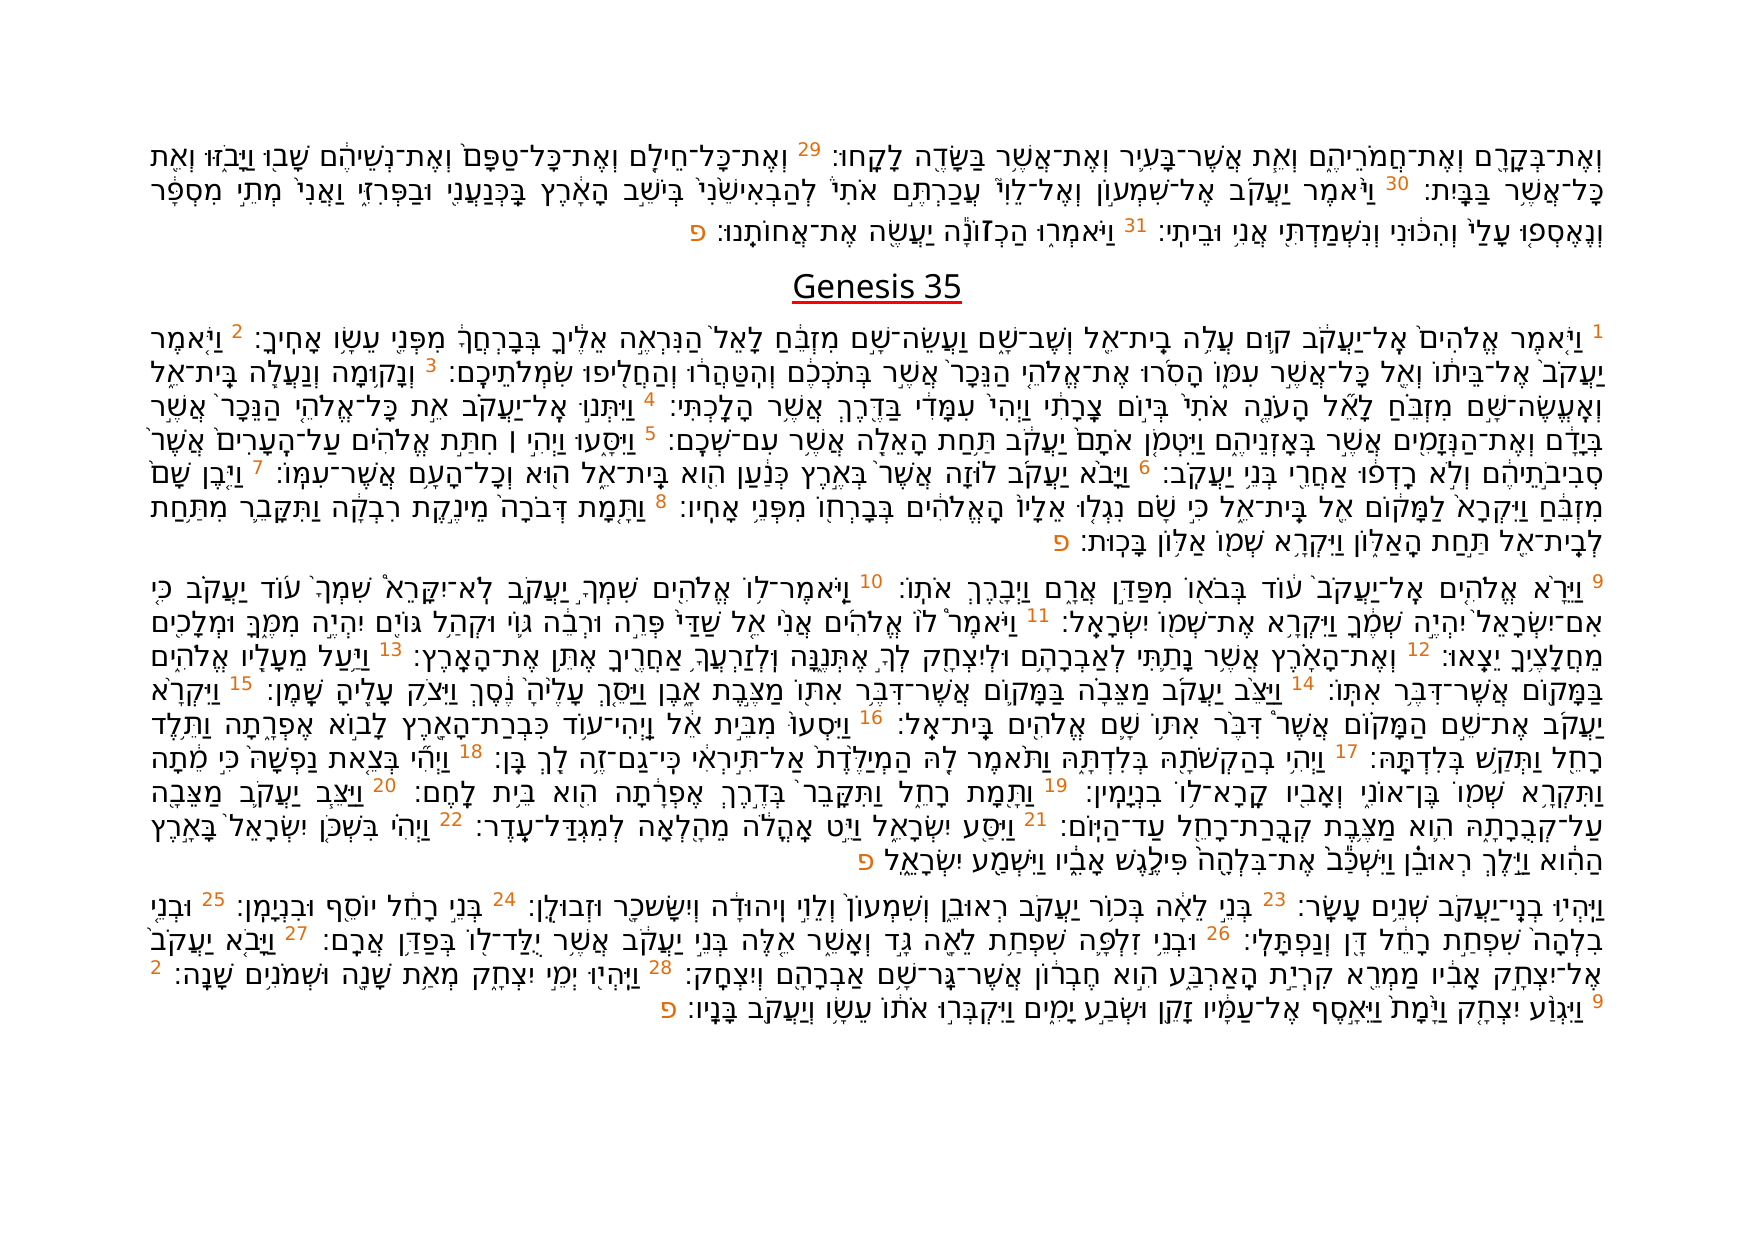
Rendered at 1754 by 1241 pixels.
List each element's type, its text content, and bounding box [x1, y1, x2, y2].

text 1 וַיֹּ֤אמֶר אֱלֹהִים֙ אֶֽל־יַעֲקֹ֔ב ק֛וּם עֲלֵ֥ה בֵֽית־אֵ֖ל וְשֶׁב־שָׁ֑ם וַעֲשֵׂה־שָׁ֣ם מִזְבֵּ֔חַ לָאֵל֙ הַנִּרְאֶ֣ה אֵלֶ֔יךָ בְּבָרְחֲךָ֔ מִפְּנֵ֖י עֵשָׂ֥ו אָחִֽיךָ׃ 2 וַיֹּ֤אמֶר יַעֲקֹב֙ אֶל־בֵּית֔וֹ וְאֶ֖ל כָּל־אֲשֶׁ֣ר עִמּ֑וֹ הָסִ֜רוּ אֶת־אֱלֹהֵ֤י הַנֵּכָר֙ אֲשֶׁ֣ר בְּתֹכְכֶ֔ם וְהִֽטַּהֲר֔וּ וְהַחֲלִ֖יפוּ שִׂמְלֹתֵיכֶֽם׃ ‬‬‬3 וְנָק֥וּמָה וְנַעֲלֶ֖ה בֵּֽית־אֵ֑ל וְאֶֽעֱשֶׂה־שָּׁ֣ם מִזְבֵּ֗חַ לָאֵ֞ל הָעֹנֶ֤ה אֹתִי֙ בְּי֣וֹם צָֽרָתִ֔י וַיְהִי֙ עִמָּדִ֔י בַּדֶּ֖רֶךְ אֲשֶׁ֥ר הָלָֽכְתִּי׃ ‬‬‬4 וַיִּתְּנ֣וּ אֶֽל־יַעֲקֹ֗ב אֵ֣ת כָּל־אֱלֹהֵ֤י הַנֵּכָר֙ אֲשֶׁ֣ר בְּיָדָ֔ם וְאֶת־הַנְּזָמִ֖ים אֲשֶׁ֣ר בְּאָזְנֵיהֶ֑ם וַיִּטְמֹ֤ן אֹתָם֙ יַעֲקֹ֔ב תַּ֥חַת הָאֵלָ֖ה אֲשֶׁ֥ר עִם־שְׁכֶֽם׃ ‬‬‬5 וַיִּסָּ֑עוּ וַיְהִ֣י ׀ חִתַּ֣ת אֱלֹהִ֗ים עַל־הֶֽעָרִים֙ אֲשֶׁר֙ סְבִיבֹ֣תֵיהֶ֔ם וְלֹ֣א רָֽדְפ֔וּ אַחֲרֵ֖י בְּנֵ֥י יַעֲקֹֽב׃ ‬‬‬6 וַיָּבֹ֨א יַעֲקֹ֜ב ל֗וּזָה אֲשֶׁר֙ בְּאֶ֣רֶץ כְּנַ֔עַן הִ֖וא בֵּֽית־אֵ֑ל ה֖וּא וְכָל־הָעָ֥ם אֲשֶׁר־עִמּֽוֹ׃ ‬‬‬7 וַיִּ֤בֶן שָׁם֙ מִזְבֵּ֔חַ וַיִּקְרָא֙ לַמָּק֔וֹם אֵ֖ל בֵּֽית־אֵ֑ל כִּ֣י שָׁ֗ם נִגְל֤וּ אֵלָיו֙ הָֽאֱלֹהִ֔ים בְּבָרְח֖וֹ מִפְּנֵ֥י אָחִֽיו׃ ‬‬‬8 וַתָּ֤מָת דְּבֹרָה֙ מֵינֶ֣קֶת רִבְקָ֔ה וַתִּקָּבֵ֛ר מִתַּ֥חַת לְבֵֽית־אֵ֖ל תַּ֣חַת הָֽאַלּ֑וֹן וַיִּקְרָ֥א שְׁמ֖וֹ אַלּ֥וֹן בָּכֽוּת׃ פ ‬‬‬‬‬‬‬‬‬‬ [150, 321, 1604, 559]
text וַיִּֽהְי֥וּ בְנֵֽי־יַעֲקֹ֖ב שְׁנֵ֥ים עָשָֽׂר׃ ‬‬‬23 בְּנֵ֣י לֵאָ֔ה בְּכ֥וֹר יַעֲקֹ֖ב רְאוּבֵ֑ן וְשִׁמְעוֹן֙ וְלֵוִ֣י וִֽיהוּדָ֔ה וְיִשָּׂשכָ֖ר וּזְבוּלֻֽן׃ ‬‬‬24 בְּנֵ֣י רָחֵ֔ל יוֹסֵ֖ף וּבִנְיָמִֽן׃ ‬‬‬25 וּבְנֵ֤י בִלְהָה֙ שִׁפְחַ֣ת רָחֵ֔ל דָּ֖ן וְנַפְתָּלִֽי׃ ‬‬‬26 וּבְנֵ֥י זִלְפָּ֛ה שִׁפְחַ֥ת לֵאָ֖ה גָּ֣ד וְאָשֵׁ֑ר אֵ֚לֶּה בְּנֵ֣י יַעֲקֹ֔ב אֲשֶׁ֥ר יֻלַּד־ל֖וֹ בְּפַדַּ֥ן אֲרָֽם׃ ‬‬‬27 וַיָּבֹ֤א יַעֲקֹב֙ אֶל־יִצְחָ֣ק אָבִ֔יו מַמְרֵ֖א קִרְיַ֣ת הָֽאַרְבַּ֑ע הִ֣וא חֶבְר֔וֹן אֲשֶׁר־גָּֽר־שָׁ֥ם אַבְרָהָ֖ם וְיִצְחָֽק׃ ‬‬‬28 וַיִּֽהְי֖וּ יְמֵ֣י יִצְחָ֑ק מְאַ֥ת שָׁנָ֖ה וּשְׁמֹנִ֥ים שָׁנָֽה׃ ‬‬‬29 וַיִּגְוַ֨ע יִצְחָ֤ק וַיָּ֙מָת֙ וַיֵּאָ֣סֶף אֶל־עַמָּ֔יו זָקֵ֖ן וּשְׂבַ֣ע יָמִ֑ים וַיִּקְבְּר֣וּ אֹת֔וֹ עֵשָׂ֥ו וְיַעֲקֹ֖ב בָּנָֽיו׃ פ ‬‬‬‬‬‬‬‬‬‬ [150, 889, 1604, 1025]
text Genesis 35 [150, 263, 1604, 308]
text 1 וַתֵּצֵ֤א דִינָה֙ בַּת־לֵאָ֔ה אֲשֶׁ֥ר יָלְדָ֖ה לְיַעֲקֹ֑ב לִרְא֖וֹת בִּבְנ֥וֹת הָאָֽרֶץ׃ ‬‬‬‬‬2 וַיַּ֨רְא אֹתָ֜הּ שְׁכֶ֧ם בֶּן־חֲמ֛וֹר הֽ͏ַחִוִּ֖י נְשִׂ֣יא הָאָ֑רֶץ וַיִּקַּ֥ח אֹתָ֛הּ וַיִּשְׁכַּ֥ב אֹתָ֖הּ וַיְעַנֶּֽהָ׃ ‬‬‬3 וַתִּדְבַּ֣ק נַפְשׁ֔וֹ בְּדִינָ֖ה בַּֽת־יַעֲקֹ֑ב וַיֶּֽאֱהַב֙ אֶת־הַֽנַּעֲרָ֔ וַיְדַבֵּ֖ר עַל־לֵ֥ב הַֽנַּעֲרָֽ׃ ‬‬‬4 וַיֹּ֣אמֶר שְׁכֶ֔ם אֶל־חֲמ֥וֹר אָבִ֖יו לֵאמֹ֑ר קַֽח־לִ֛י אֶת־הַיַּלְדָּ֥ה הַזֹּ֖את לְאִשָּֽׁה׃ ‬‬‬5 וְיַעֲקֹ֣ב שָׁמַ֗ע כִּ֤י טִמֵּא֙ אֶת־דִּינָ֣ה בִתּ֔וֹ וּבָנָ֛יו הָי֥וּ אֶת־מִקְנֵ֖הוּ בַּשָּׂדֶ֑ה וְהֶחֱרִ֥שׁ יַעֲקֹ֖ב עַד־בֹּאָֽם׃ ‬‬‬6 וַיֵּצֵ֛א חֲמ֥וֹר אֲבִֽי־שְׁכֶ֖ם אֶֽל־יַעֲקֹ֑ב לְדַבֵּ֖ר אִתּֽוֹ׃ ‬‬‬7 וּבְנֵ֨י יַעֲקֹ֜ב בָּ֤אוּ מִן־הַשָּׂדֶה֙ כְּשָׁמְעָ֔ם וַיִּֽתְעַצְּבוּ֙ הָֽאֲנָשִׁ֔ים וַיִּ֥חַר לָהֶ֖ם מְאֹ֑ד כִּֽי־נְבָלָ֞ה עָשָׂ֣ה בְיִשְׂרָאֵ֗ל לִשְׁכַּב֙ אֶת־בַּֽת־יַעֲקֹ֔ב וְכֵ֖ן לֹ֥א יֵעָשֶֽׂה׃ ‬‬‬8 וַיְדַבֵּ֥ר חֲמ֖וֹר אִתָּ֣ם לֵאמֹ֑ר שְׁכֶ֣ם בְּנִ֗י חָֽשְׁקָ֤ה נַפְשׁוֹ֙ בְּבִתְּכֶ֔ם תְּנ֨וּ נָ֥א אֹתָ֛הּ ל֖וֹ לְאִשָּֽׁה׃ ‬‬‬9 וְהִֽתְחַתְּנ֖וּ אֹתָ֑נוּ בְּנֹֽתֵיכֶם֙ תִּתְּנוּ־לָ֔נוּ וְאֶת־בְּנֹתֵ֖ינוּ תִּקְח֥וּ לָכֶֽם׃ ‬‬‬10 וְאִתָּ֖נוּ תֵּשֵׁ֑בוּ וְהָאָ֙רֶץ֙ תִּהְיֶ֣ה לִפְנֵיכֶ֔ם שְׁבוּ֙ וּסְחָר֔וּהָ וְהֵֽאָחֲז֖וּ בָּֽהּ׃ ‬‬‬11 וַיֹּ֤אמֶר שְׁכֶם֙ אֶל־אָבִ֣יה וְאֶל־אַחֶ֔יהָ אֶמְצָא־חֵ֖ן בְּעֵינֵיכֶ֑ם וַאֲשֶׁ֥ר תֹּאמְר֛וּ אֵלַ֖י אֶתֵּֽן׃ ‬‬‬12 הַרְבּ֨וּ עָלַ֤י מְאֹד֙ מֹ֣הַר וּמַתָּ֔ן וְאֶ֨תְּנָ֔ה כַּאֲשֶׁ֥ר תֹּאמְר֖וּ אֵלָ֑י וּתְנוּ־לִ֥י אֶת־הַֽנַּעֲרָ֖ לְאִשָּֽׁה׃ ‬‬‬13 וַיַּעֲנ֨וּ בְנֵֽי־יַעֲקֹ֜ב אֶת־שְׁכֶ֨ם וְאֶת־חֲמ֥וֹר אָבִ֛יו בְּמִרְמָ֖ה וַיְדַבֵּ֑רוּ אֲשֶׁ֣ר טִמֵּ֔א אֵ֖ת דִּינָ֥ה אֲחֹתָֽם׃ ‬‬‬14 וַיֹּאמְר֣וּ אֲלֵיהֶ֗ם לֹ֤א נוּכַל֙ לַעֲשׂוֹת֙ הַדָּבָ֣ר הַזֶּ֔ה לָתֵת֙ אֶת־אֲחֹתֵ֔נוּ לְאִ֖ישׁ אֲשֶׁר־ל֣וֹ עָרְלָ֑ה כִּֽי־חֶרְפָּ֥ה הִ֖וא לָֽנוּ׃ ‬‬‬15 אַךְ־בְּזֹ֖את נֵא֣וֹת לָכֶ֑ם אִ֚ם תִּהְי֣וּ כָמֹ֔נוּ לְהִמֹּ֥ל לָכֶ֖ם כָּל־זָכָֽר׃ ‬‬‬16 וְנָתַ֤נּוּ אֶת־בְּנֹתֵ֙ינוּ֙ לָכֶ֔ם וְאֶת־בְּנֹתֵיכֶ֖ם נִֽקַּֽח־לָ֑נוּ וְיָשַׁ֣בְנוּ אִתְּכֶ֔ם וְהָיִ֖ינוּ לְעַ֥ם אֶחָֽד׃ ‬‬‬17 וְאִם־לֹ֧א תִשְׁמְע֛וּ אֵלֵ֖ינוּ לְהִמּ֑וֹל וְלָקַ֥חְנוּ אֶת־בִּתֵּ֖נוּ וְהָלָֽכְנוּ׃ ‬‬‬18 וַיִּֽיטְב֥וּ דִבְרֵיהֶ֖ם בְּעֵינֵ֣י חֲמ֑וֹר וּבְעֵינֵ֖י שְׁכֶ֥ם בֶּן־חֲמֽוֹר׃ ‬‬‬19 וְלֹֽא־אֵחַ֤ר הַנַּ֙עַר֙ לַעֲשׂ֣וֹת הַדָּבָ֔ר כִּ֥י חָפֵ֖ץ בְּבַֽת־יַעֲקֹ֑ב וְה֣וּא נִכְבָּ֔ד מִכֹּ֖ל בֵּ֥ית אָבִֽיו׃ ‬‬‬20 וַיָּבֹ֥א חֲמ֛וֹר וּשְׁכֶ֥ם בְּנ֖וֹ אֶל־שַׁ֣עַר עִירָ֑ם וַֽיְדַבְּר֛וּ אֶל־אַנְשֵׁ֥י עִירָ֖ם לֵאמֹֽר׃ ‬‬‬21 הָאֲנָשִׁ֨ים הָאֵ֜לֶּה שְֽׁלֵמִ֧ים הֵ֣ם אִתָּ֗נוּ וְיֵשְׁב֤וּ בָאָ֙רֶץ֙ וְיִסְחֲר֣וּ אֹתָ֔הּ וְהָאָ֛רֶץ הִנֵּ֥ה רַֽחֲבַת־יָדַ֖יִם לִפְנֵיהֶ֑ם אֶת־בְּנֹתָם֙ נִקַּֽח־לָ֣נוּ לְנָשִׁ֔ים וְאֶת־בְּנֹתֵ֖ינוּ נִתֵּ֥ן לָהֶֽם׃ ‬‬‬22 אַךְ־בְּ֠זֹאת יֵאֹ֨תוּ לָ֤נוּ הָאֲנָשִׁים֙ לָשֶׁ֣בֶת אִתָּ֔נוּ לִהְי֖וֹת לְעַ֣ם אֶחָ֑ד בְּהִמּ֥וֹל לָ֙נוּ֙ כָּל־זָכָ֔ר כַּאֲשֶׁ֖ר הֵ֥ם נִמֹּלִֽים׃ ‬‬‬23 מִקְנֵהֶ֤ם וְקִנְיָנָם֙ וְכָל־בְּהֶמְתָּ֔ם הֲל֥וֹא לָ֖נוּ הֵ֑ם אַ֚ךְ נֵא֣וֹתָה לָהֶ֔ם וְיֵשְׁב֖וּ אִתָּֽנוּ׃ ‬‬‬24 וַיִּשְׁמְע֤וּ אֶל־חֲמוֹר֙ וְאֶל־שְׁכֶ֣ם בְּנ֔וֹ כָּל־יֹצְאֵ֖י שַׁ֣עַר עִיר֑וֹ וַיִּמֹּ֙לוּ֙ כָּל־זָכָ֔ר כָּל־יֹצְאֵ֖י שַׁ֥עַר עִירֽוֹ׃ ‬‬‬25 וַיְהִי֩ בַיּ֨וֹם הַשְּׁלִישִׁ֜י בִּֽהְיוֹתָ֣ם כֹּֽאֲבִ֗ים וַיִּקְח֣וּ שְׁנֵֽי־בְנֵי־יַ֠עֲקֹב שִׁמְע֨וֹן וְלֵוִ֜י אֲחֵ֤י דִינָה֙ אִ֣ישׁ חַרְבּ֔וֹ וַיָּבֹ֥אוּ עַל־הָעִ֖יר בֶּ֑טַח וַיַּֽהַרְג֖וּ כָּל־זָכָֽר׃ ‬‬‬26 וְאֶת־חֲמוֹר֙ וְאֶת־שְׁכֶ֣ם בְּנ֔וֹ הָרְג֖וּ לְפִי־חָ֑רֶב וַיִּקְח֧וּ אֶת־דִּינָ֛ה מִבֵּ֥ית שְׁכֶ֖ם וַיֵּצֵֽאוּ׃ ‬‬‬27 בְּנֵ֣י יַעֲקֹ֗ב בָּ֚אוּ עַל־הַ֣חֲלָלִ֔ים וַיָּבֹ֖זּוּ הָעִ֑יר אֲשֶׁ֥ר טִמְּא֖וּ אֲחוֹתָֽם׃ ‬‬‬28 אֶת־צֹאנָ֥ם וְאֶת־בְּקָרָ֖ם וְאֶת־חֲמֹרֵיהֶ֑ם וְאֵ֧ת אֲשֶׁר־בָּעִ֛יר וְאֶת־אֲשֶׁ֥ר בַּשָּׂדֶ֖ה לָקָֽחוּ׃ ‬‬‬‬29 וְאֶת־כָּל־חֵילָ֤ם וְאֶת־כָּל־טַפָּם֙ וְאֶת־נְשֵׁיהֶ֔ם שָׁב֖וּ וַיָּבֹ֑זּוּ וְאֵ֖ת כָּל־אֲשֶׁ֥ר בַּבָּֽיִת׃ ‬‬‬30 וַיֹּ֨אמֶר יַעֲקֹ֜ב אֶל־שִׁמְע֣וֹן וְאֶל־לֵוִי֮ עֲכַרְתֶּ֣ם אֹתִי֒ לְהַבְאִישֵׁ֙נִי֙ בְּיֹשֵׁ֣ב הָאָ֔רֶץ בַּֽכְּנַעֲנִ֖י וּבַפְּרִזִּ֑י וַאֲנִי֙ מְתֵ֣י מִסְפָּ֔ר וְנֶאֶסְפ֤וּ עָלַי֙ וְהִכּ֔וּנִי וְנִשְׁמַדְתִּ֖י אֲנִ֥י וּבֵיתִֽי׃ ‬‬‬31 וַיֹּאמְר֑וּ הַכְזוֹנָ֕ה יַעֲשֶׂ֖ה אֶת־אֲחוֹתֵֽנוּ׃ פ ‬‬‬‬‬‬‬‬‬‬‬‬‬‬‬‬‬‬‬‬‬‬‬‬‬‬‬‬‬‬‬‬‬ [150, 139, 1604, 251]
text 9 וַיֵּרָ֨א אֱלֹהִ֤ים אֶֽל־יַעֲקֹב֙ ע֔וֹד בְּבֹא֖וֹ מִפַּדַּ֣ן אֲרָ֑ם וַיְבָ֖רֶךְ אֹתֽוֹ׃ ‬‬‬10 וַיֹּֽאמֶר־ל֥וֹ אֱלֹהִ֖ים שִׁמְךָ֣ יַעֲקֹ֑ב לֹֽא־יִקָּרֵא֩ שִׁמְךָ֨ ע֜וֹד יַעֲקֹ֗ב כִּ֤י אִם־יִשְׂרָאֵל֙ יִהְיֶ֣ה שְׁמֶ֔ךָ וַיִּקְרָ֥א אֶת־שְׁמ֖וֹ יִשְׂרָאֵֽל׃ ‬‬‬11 וַיֹּאמֶר֩ ל֨וֹ אֱלֹהִ֜ים אֲנִ֨י אֵ֤ל שַׁדַּי֙ פְּרֵ֣ה וּרְבֵ֔ה גּ֛וֹי וּקְהַ֥ל גּוֹיִ֖ם יִהְיֶ֣ה מִמֶּ֑ךָּ וּמְלָכִ֖ים מֵחֲלָצֶ֥יךָ יֵצֵֽאוּ׃ ‬‬‬12 וְאֶת־הָאָ֗רֶץ אֲשֶׁ֥ר נָתַ֛תִּי לְאַבְרָהָ֥ם וּלְיִצְחָ֖ק לְךָ֣ אֶתְּנֶ֑נָּה וּֽלְזַרְעֲךָ֥ אַחֲרֶ֖יךָ אֶתֵּ֥ן אֶת־הָאָֽרֶץ׃ ‬‬‬13 וַיַּ֥עַל מֵעָלָ֖יו אֱלֹהִ֑ים בַּמָּק֖וֹם אֲשֶׁר־דִּבֶּ֥ר אִתּֽוֹ׃ ‬‬‬14 וַיַּצֵּ֨ב יַעֲקֹ֜ב מַצֵּבָ֗ה בַּמָּק֛וֹם אֲשֶׁר־דִּבֶּ֥ר אִתּ֖וֹ מַצֶּ֣בֶת אָ֑בֶן וַיַּסֵּ֤ךְ עָלֶ֙יהָ֙ נֶ֔סֶךְ וַיִּצֹ֥ק עָלֶ֖יהָ שָֽׁמֶן׃ ‬‬‬15 וַיִּקְרָ֨א יַעֲקֹ֜ב אֶת־שֵׁ֣ם הַמָּק֗וֹם אֲשֶׁר֩ דִּבֶּ֨ר אִתּ֥וֹ שָׁ֛ם אֱלֹהִ֖ים בֵּֽית־אֵֽל׃ ‬‬‬16 וַיִּסְעוּ֙ מִבֵּ֣ית אֵ֔ל וַֽיְהִי־ע֥וֹד כִּבְרַת־הָאָ֖רֶץ לָב֣וֹא אֶפְרָ֑תָה וַתֵּ֥לֶד רָחֵ֖ל וַתְּקַ֥שׁ בְּלִדְתָּֽהּ׃ ‬‬‬17 וַיְהִ֥י בְהַקְשֹׁתָ֖הּ בְּלִדְתָּ֑הּ וַתֹּ֨אמֶר לָ֤הּ הַמְיַלֶּ֙דֶת֙ אַל־תִּ֣ירְאִ֔י כִּֽי־גַם־זֶ֥ה לָ֖ךְ בֵּֽן׃ ‬‬‬18 וַיְהִ֞י בְּצֵ֤את נַפְשָׁהּ֙ כִּ֣י מֵ֔תָה וַתִּקְרָ֥א שְׁמ֖וֹ בֶּן־אוֹנִ֑י וְאָבִ֖יו קָֽרָא־ל֥וֹ בִנְיָמִֽין׃ ‬‬‬19 וַתָּ֖מָת רָחֵ֑ל וַתִּקָּבֵר֙ בְּדֶ֣רֶךְ אֶפְרָ֔תָה הִ֖וא בֵּ֥ית לָֽחֶם׃ ‬‬‬20 וַיַּצֵּ֧ב יַעֲקֹ֛ב מַצֵּבָ֖ה עַל־קְבֻרָתָ֑הּ הִ֛וא מַצֶּ֥בֶת קְבֻֽרַת־רָחֵ֖ל עַד־הַיּֽוֹם׃ ‬‬‬21 וַיִּסַּ֖ע יִשְׂרָאֵ֑ל וַיֵּ֣ט אָֽהֳלֹ֔ה מֵהָ֖לְאָה לְמִגְדַּל־עֵֽדֶר׃ ‬‬‬22 וַיְהִ֗י בִּשְׁכֹּ֤ן יִשְׂרָאֵל֙ בָּאָ֣רֶץ הַהִ֔וא וַיֵּ֣לֶךְ רְאוּבֵ֔֗ן וַיִּשְׁכַּ֕ב֙ אֶת־בִּלְהָ֖ה֙ פִּילֶ֣גֶשׁ אָבִ֑֔יו וַיִּשְׁמַ֖ע יִשְׂרָאֵ֑͏ֽל פ ‬‬‬‬‬‬‬‬‬‬‬‬‬‬ [150, 571, 1604, 877]
